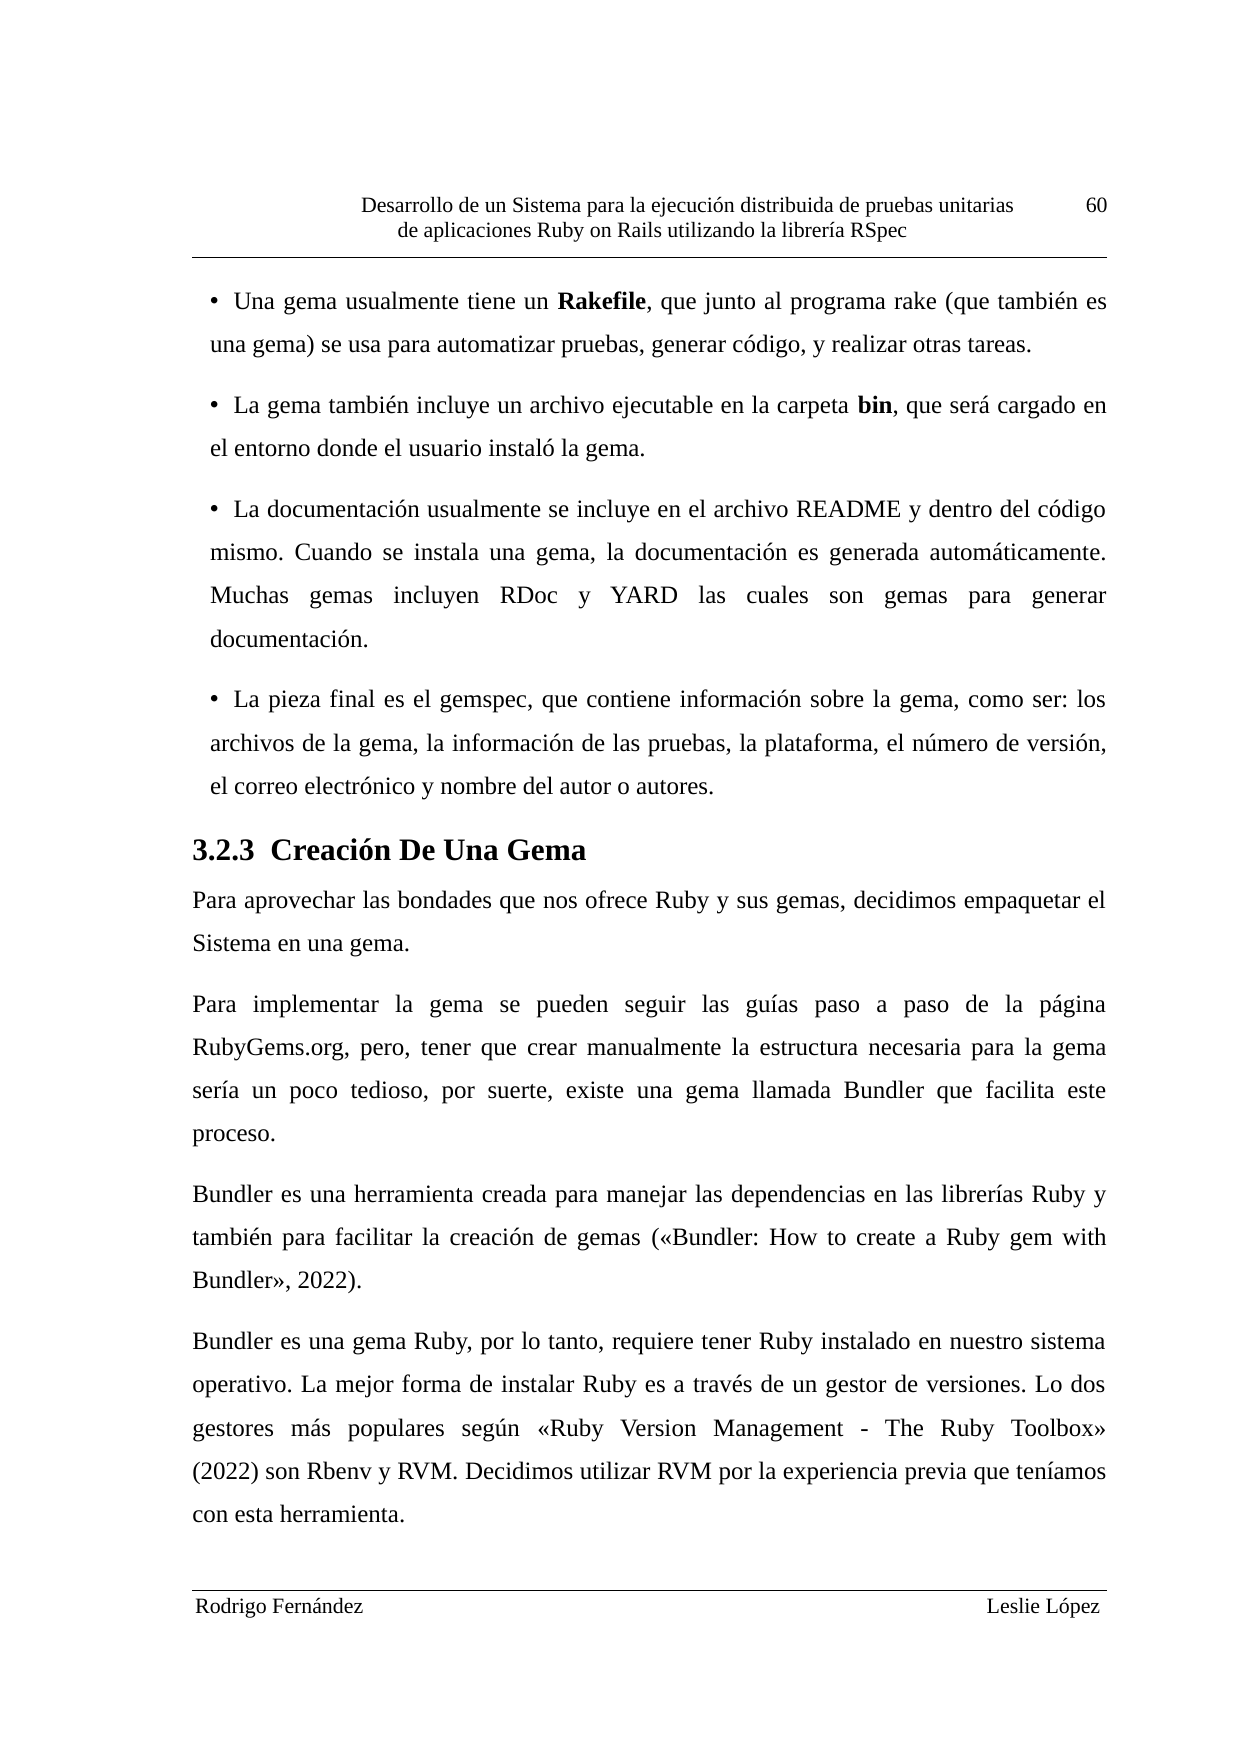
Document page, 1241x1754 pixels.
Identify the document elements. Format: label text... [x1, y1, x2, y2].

text Para aprovechar las bondades que nos ofrece Ruby y sus gemas, decidimos empaquetar el Sistema en una gema. [192, 885, 1107, 957]
text Bundler es una herramienta creada para manejar las dependencias en las librerías Ruby y también para facilitar la creación de gemas («Bundler: How to create a Ruby gem with Bundler», 2022)⁠. [192, 1179, 1107, 1294]
text Bundler es una gema Ruby, por lo tanto, requiere tener Ruby instalado en nuestro sistema operativo. La mejor forma de instalar Ruby es a través de un gestor de versiones. Lo dos gestores más populares según «Ruby Version Management - The Ruby Toolbox» (2022)⁠ son Rbenv y RVM. Decidimos utilizar RVM por la experiencia previa que teníamos con esta herramienta. [192, 1326, 1107, 1528]
list La pieza final es el gemspec, que contiene información sobre la gema, como ser: los archivos de la gema, la información de las pruebas, la plataforma, el número de versión, el correo electrónico y nombre del autor o autores. [210, 684, 1107, 799]
subtitle Creación de Una Gema [192, 832, 1107, 867]
list La gema también incluye un archivo ejecutable en la carpeta bin, que será cargado en el entorno donde el usuario instaló la gema. [210, 390, 1107, 462]
text Para implementar la gema se pueden seguir las guías paso a paso de la página RubyGems.org, pero, tener que crear manualmente la estructura necesaria para la gema sería un poco tedioso, por suerte, existe una gema llamada Bundler que facilita este proceso. [192, 989, 1107, 1147]
list La documentación usualmente se incluye en el archivo README y dentro del código mismo. Cuando se instala una gema, la documentación es generada automáticamente. Muchas gemas incluyen RDoc y YARD las cuales son gemas para generar documentación. [210, 494, 1107, 652]
list Una gema usualmente tiene un Rakefile, que junto al programa rake (que también es una gema) se usa para automatizar pruebas, generar código, y realizar otras tareas. [210, 286, 1107, 358]
